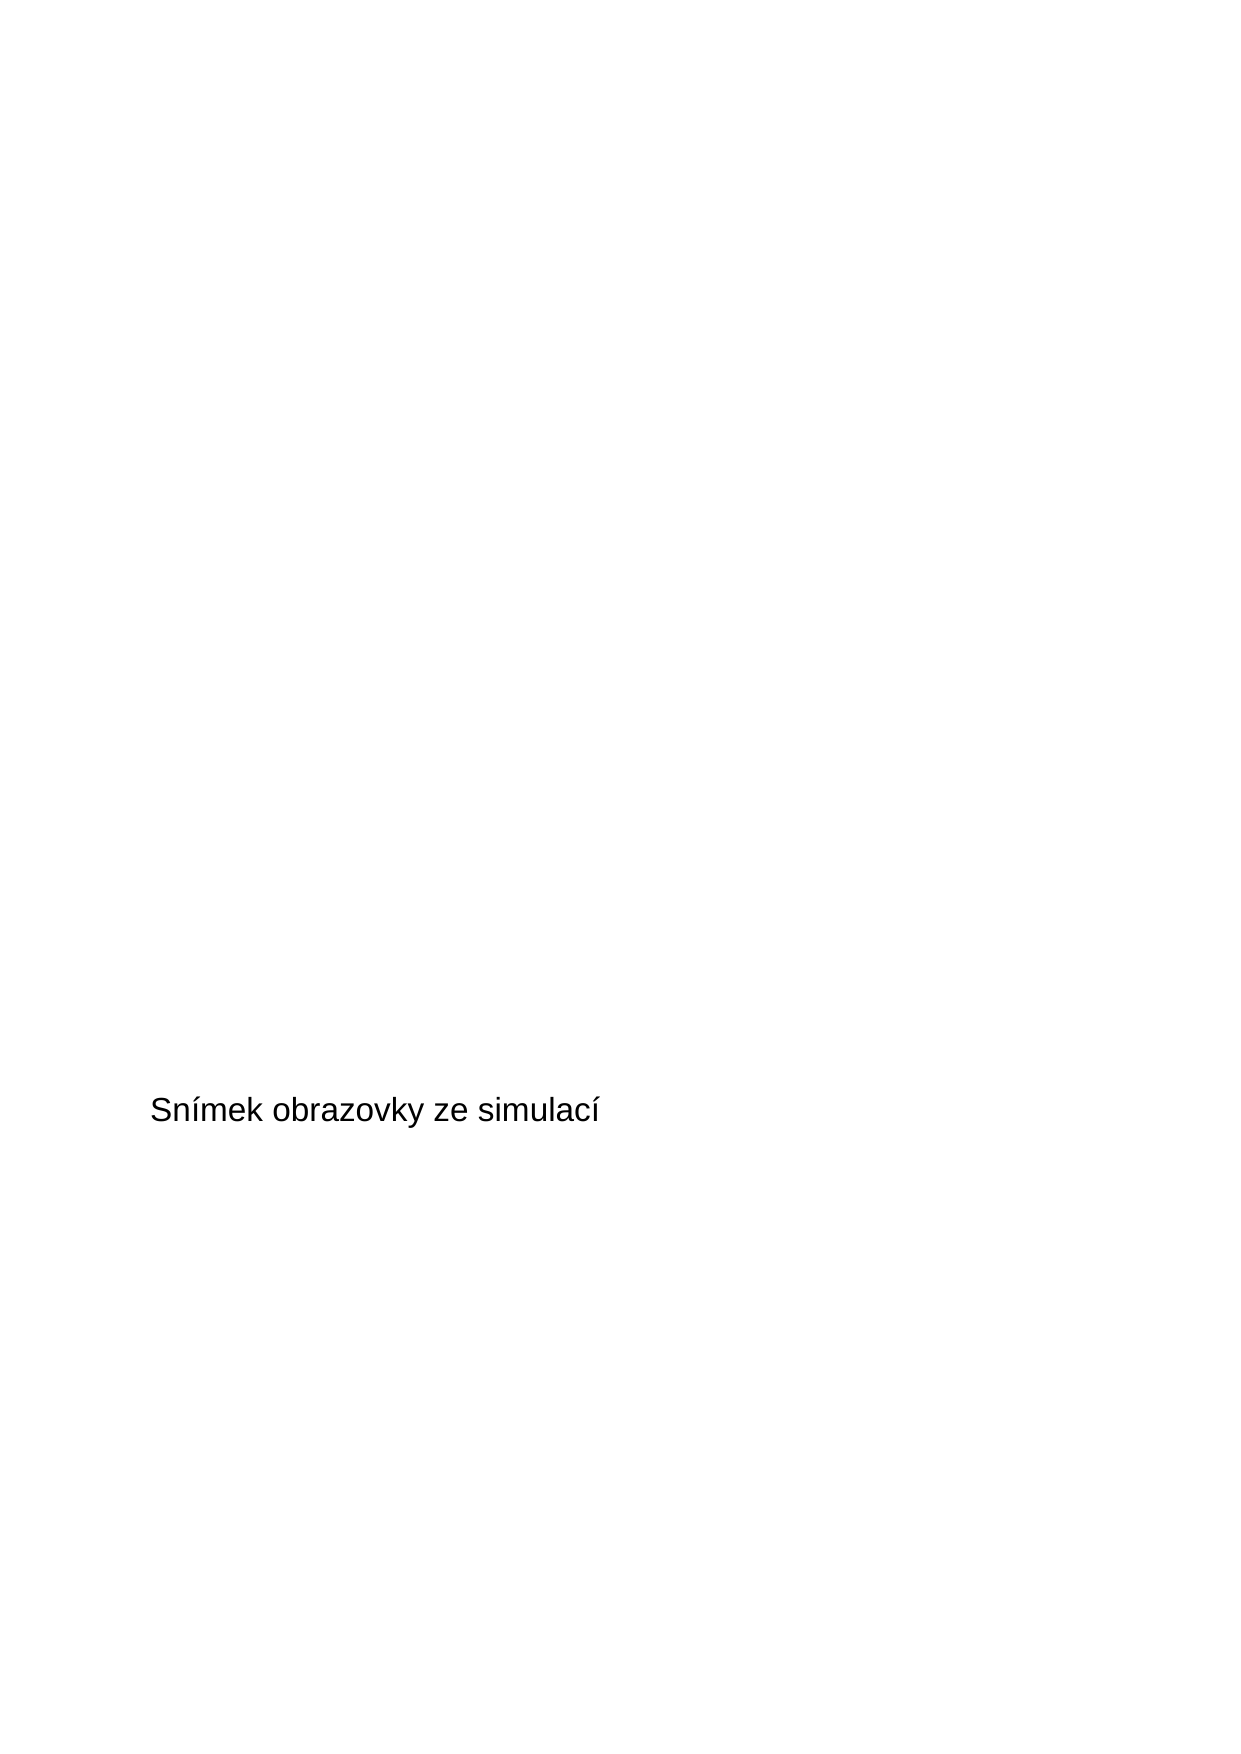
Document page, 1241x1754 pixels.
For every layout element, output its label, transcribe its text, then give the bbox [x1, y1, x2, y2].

subtitle Snímek obrazovky ze simulací [150, 1090, 1090, 1129]
